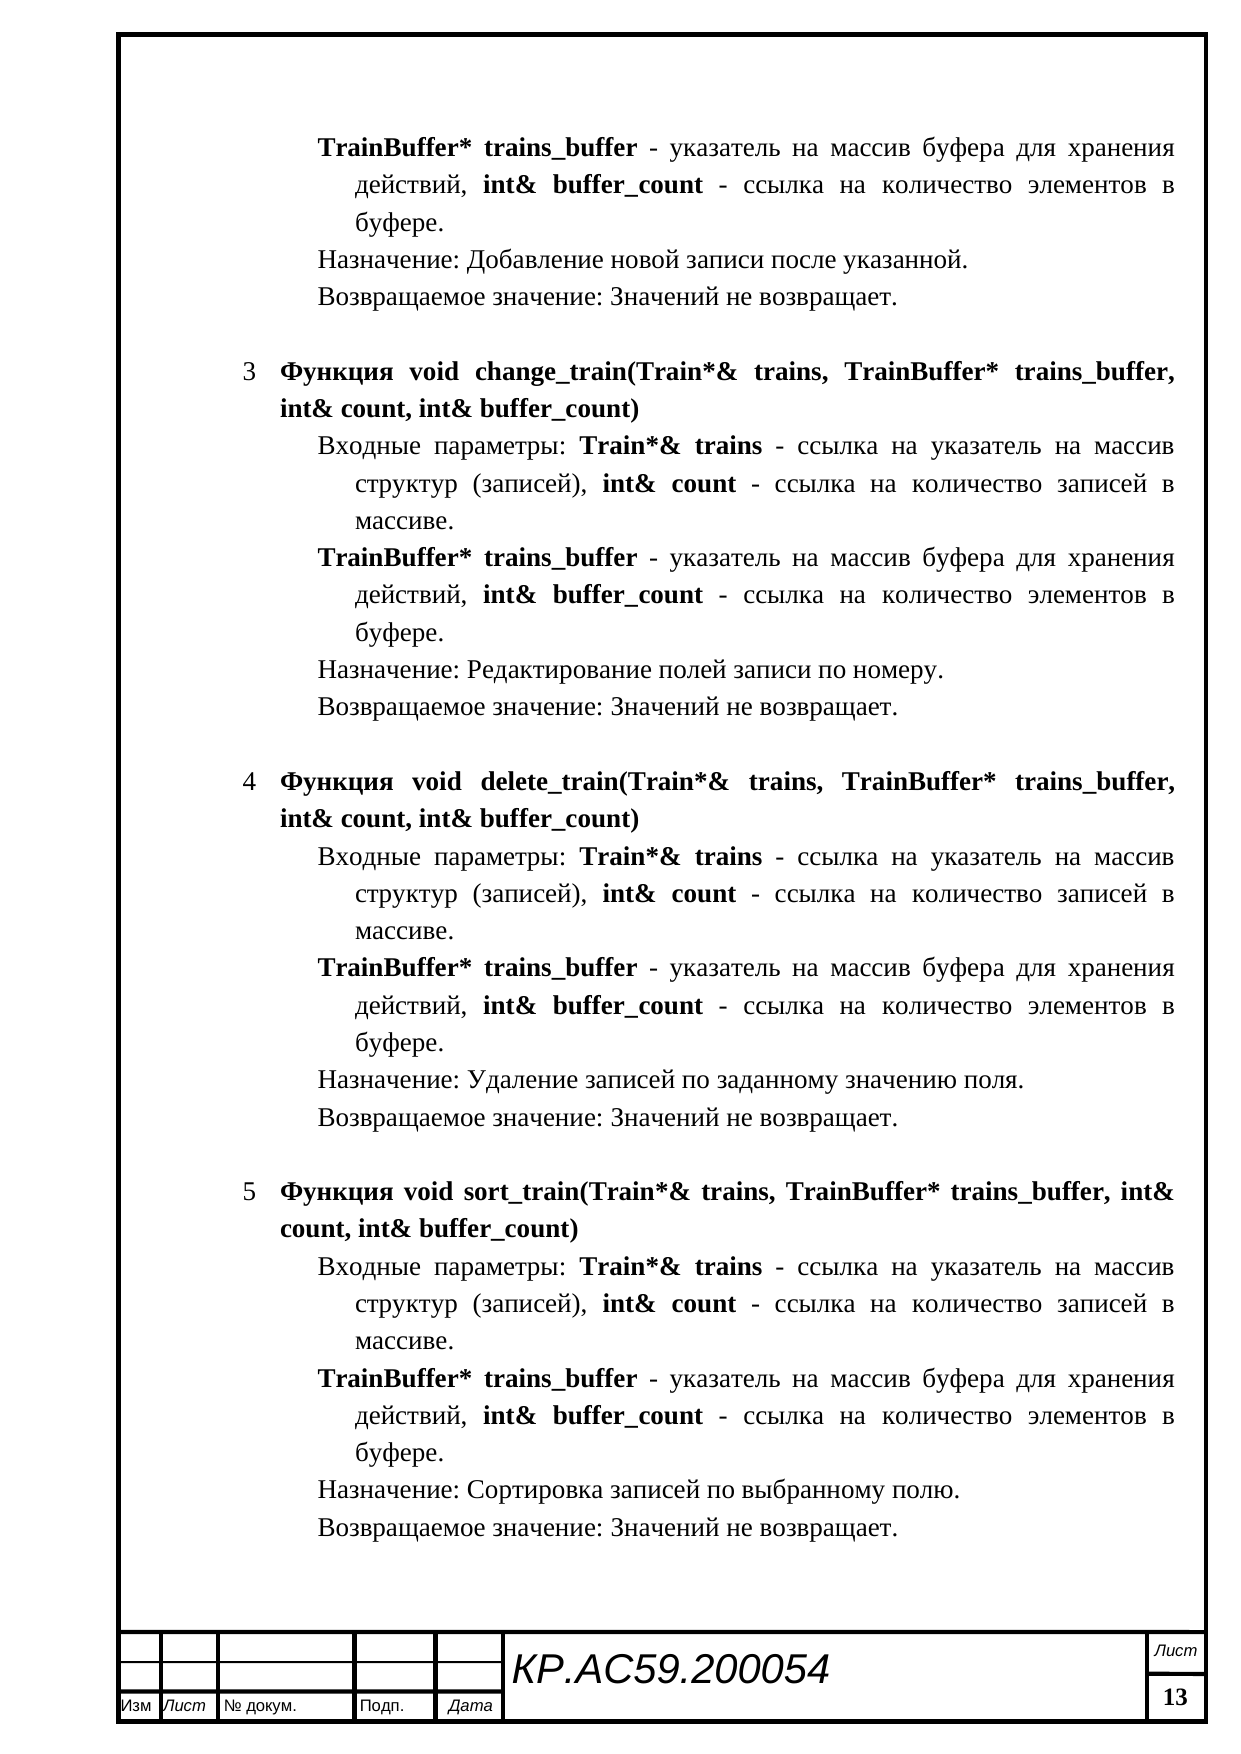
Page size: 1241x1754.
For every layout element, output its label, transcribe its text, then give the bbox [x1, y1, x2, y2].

list Входные параметры: Train*& trains - ссылка на указатель на массив структур (записей), int& count - ссылка на количество записей в массиве. [317, 839, 1175, 945]
list Возвращаемое значение: Значений не возвращает. [317, 280, 1175, 311]
list Входные параметры: Train*& trains - ссылка на указатель на массив структур (записей), int& count - ссылка на количество записей в массиве. [317, 1250, 1175, 1356]
list TrainBuffer* trains_buffer - указатель на массив буфера для хранения действий, int& buffer_count - ссылка на количество элементов в буфере. [317, 951, 1175, 1057]
list Возвращаемое значение: Значений не возвращает. [317, 690, 1175, 722]
list Возвращаемое значение: Значений не возвращает. [317, 1511, 1175, 1542]
list Назначение: Добавление новой записи после указанной. [317, 243, 1175, 274]
list Возвращаемое значение: Значений не возвращает. [317, 1101, 1175, 1132]
list Функция void change_train(Train*& trains, TrainBuffer* trains_buffer, int& count, int& buffer_count) [242, 355, 1175, 423]
list TrainBuffer* trains_buffer - указатель на массив буфера для хранения действий, int& buffer_count - ссылка на количество элементов в буфере. [317, 541, 1175, 647]
list TrainBuffer* trains_buffer - указатель на массив буфера для хранения действий, int& buffer_count - ссылка на количество элементов в буфере. [317, 1362, 1175, 1467]
list Назначение: Редактирование полей записи по номеру. [317, 653, 1175, 684]
list Входные параметры: Train*& trains - ссылка на указатель на массив структур (записей), int& count - ссылка на количество записей в массиве. [317, 429, 1175, 535]
list Назначение: Удаление записей по заданному значению поля. [317, 1063, 1175, 1094]
list Функция void delete_train(Train*& trains, TrainBuffer* trains_buffer, int& count, int& buffer_count) [242, 765, 1175, 833]
list TrainBuffer* trains_buffer - указатель на массив буфера для хранения действий, int& buffer_count - ссылка на количество элементов в буфере. [317, 131, 1175, 237]
list Функция void sort_train(Train*& trains, TrainBuffer* trains_buffer, int& count, int& buffer_count) [242, 1175, 1175, 1244]
list Назначение: Сортировка записей по выбранному полю. [317, 1473, 1175, 1505]
